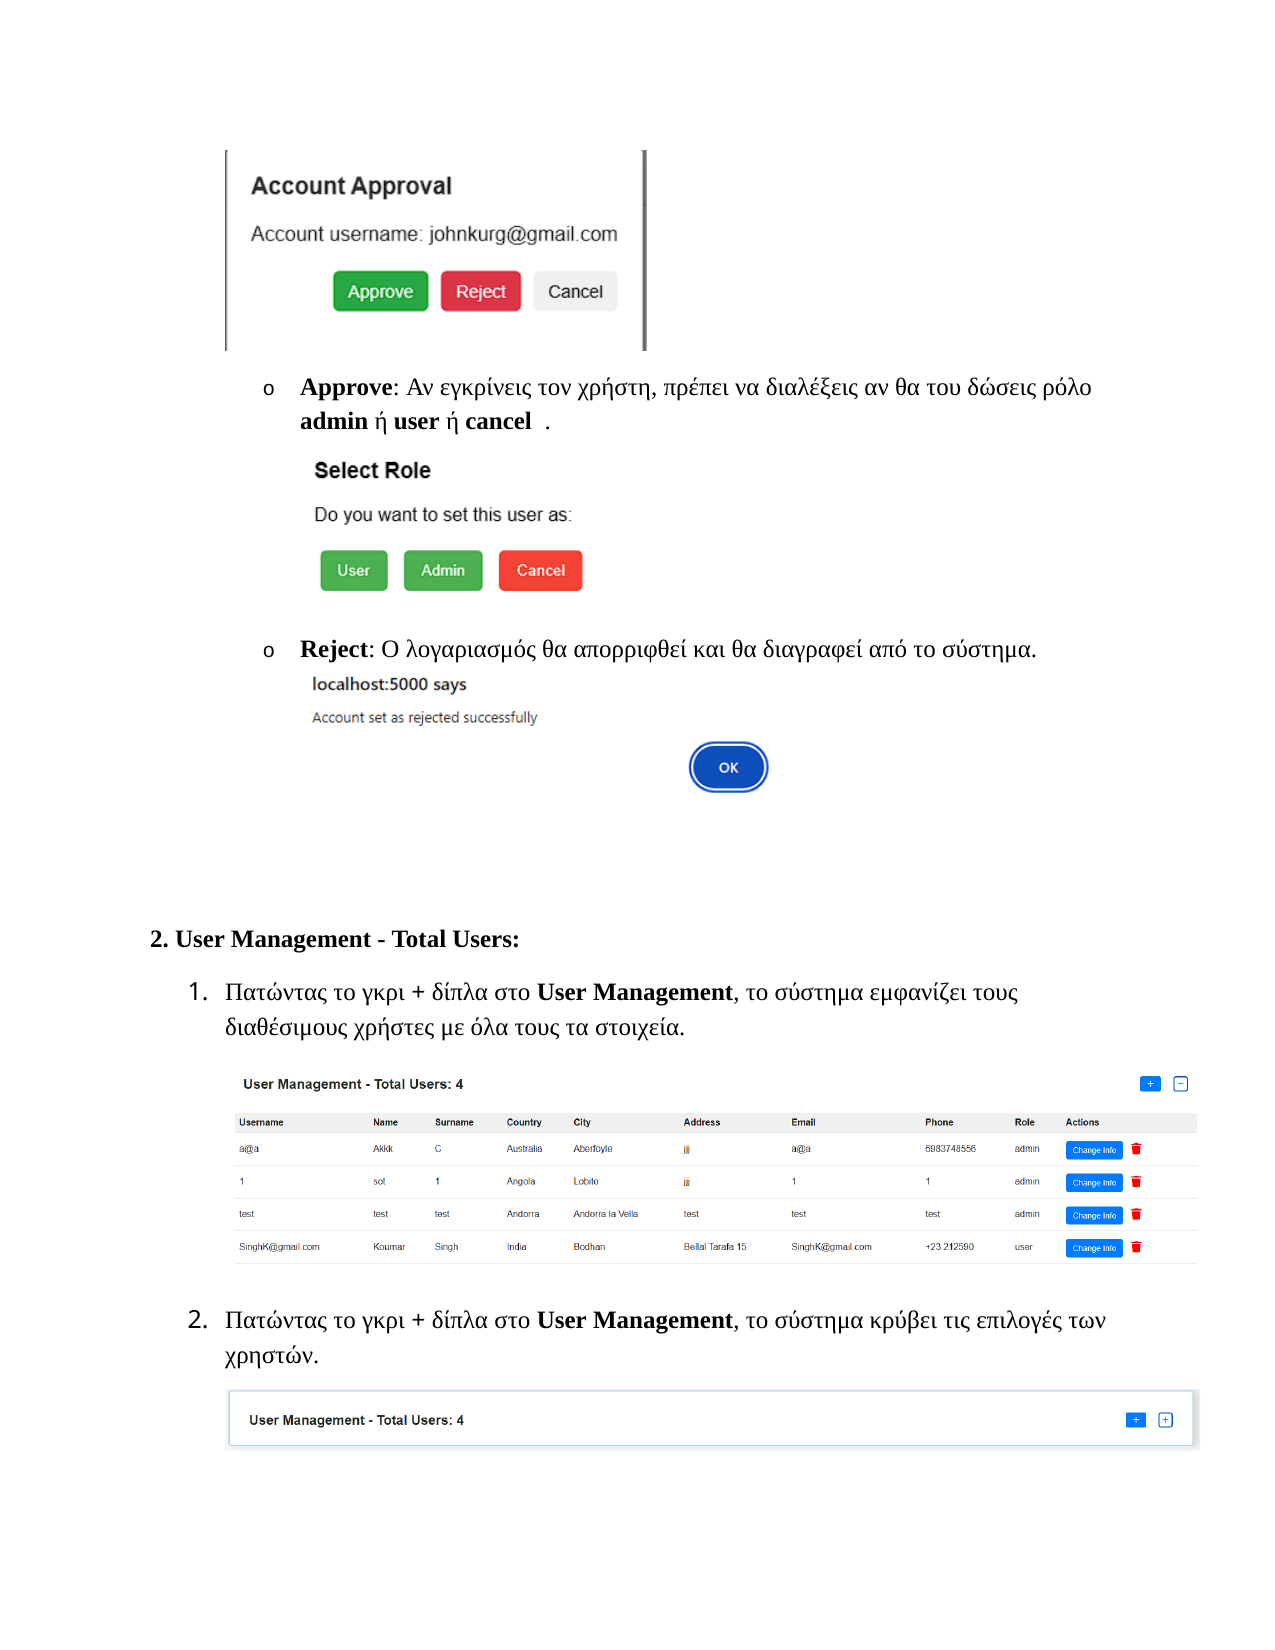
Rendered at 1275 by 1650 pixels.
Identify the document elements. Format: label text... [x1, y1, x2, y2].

text 2. User Management - Total Users: [150, 924, 1125, 953]
list Approve: Αν εγκρίνεις τον χρήστη, πρέπει να διαλέξεις αν θα του δώσεις ρόλο admin ή user ή cancel . [262, 372, 1125, 434]
list Reject: Ο λογαριασμός θα απορριφθεί και θα διαγραφεί από το σύστημα. [262, 634, 1125, 803]
list Πατώντας το γκρι + δίπλα στο User Management, το σύστημα κρύβει τις επιλογές των χρηστών. [187, 1302, 1125, 1369]
list Πατώντας το γκρι + δίπλα στο User Management, το σύστημα εμφανίζει τους διαθέσιμους χρήστες με όλα τους τα στοιχεία. [187, 974, 1125, 1041]
